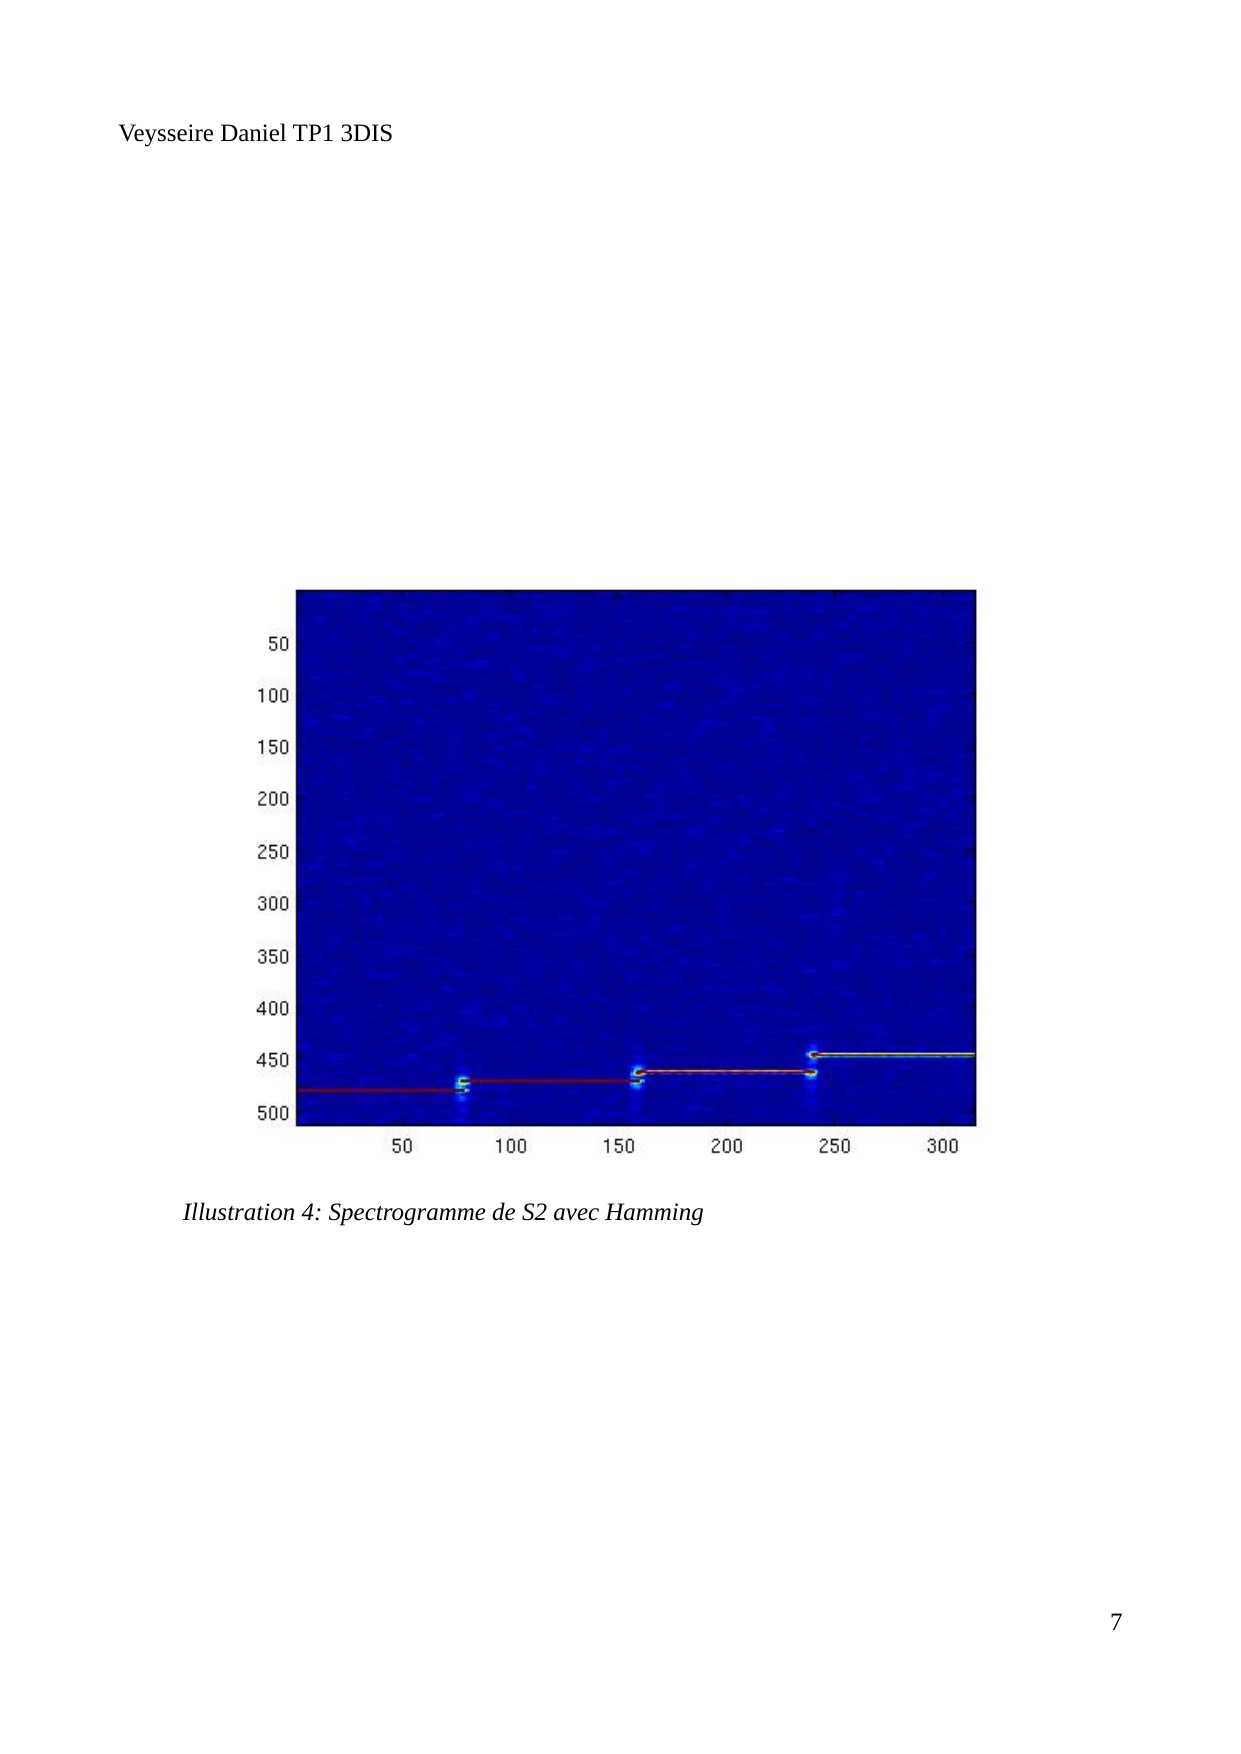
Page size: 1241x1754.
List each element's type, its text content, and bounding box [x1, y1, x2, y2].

text Illustration 4: Spectrogramme de S2 avec Hamming [183, 1197, 1058, 1226]
picture [182, 540, 1058, 1197]
